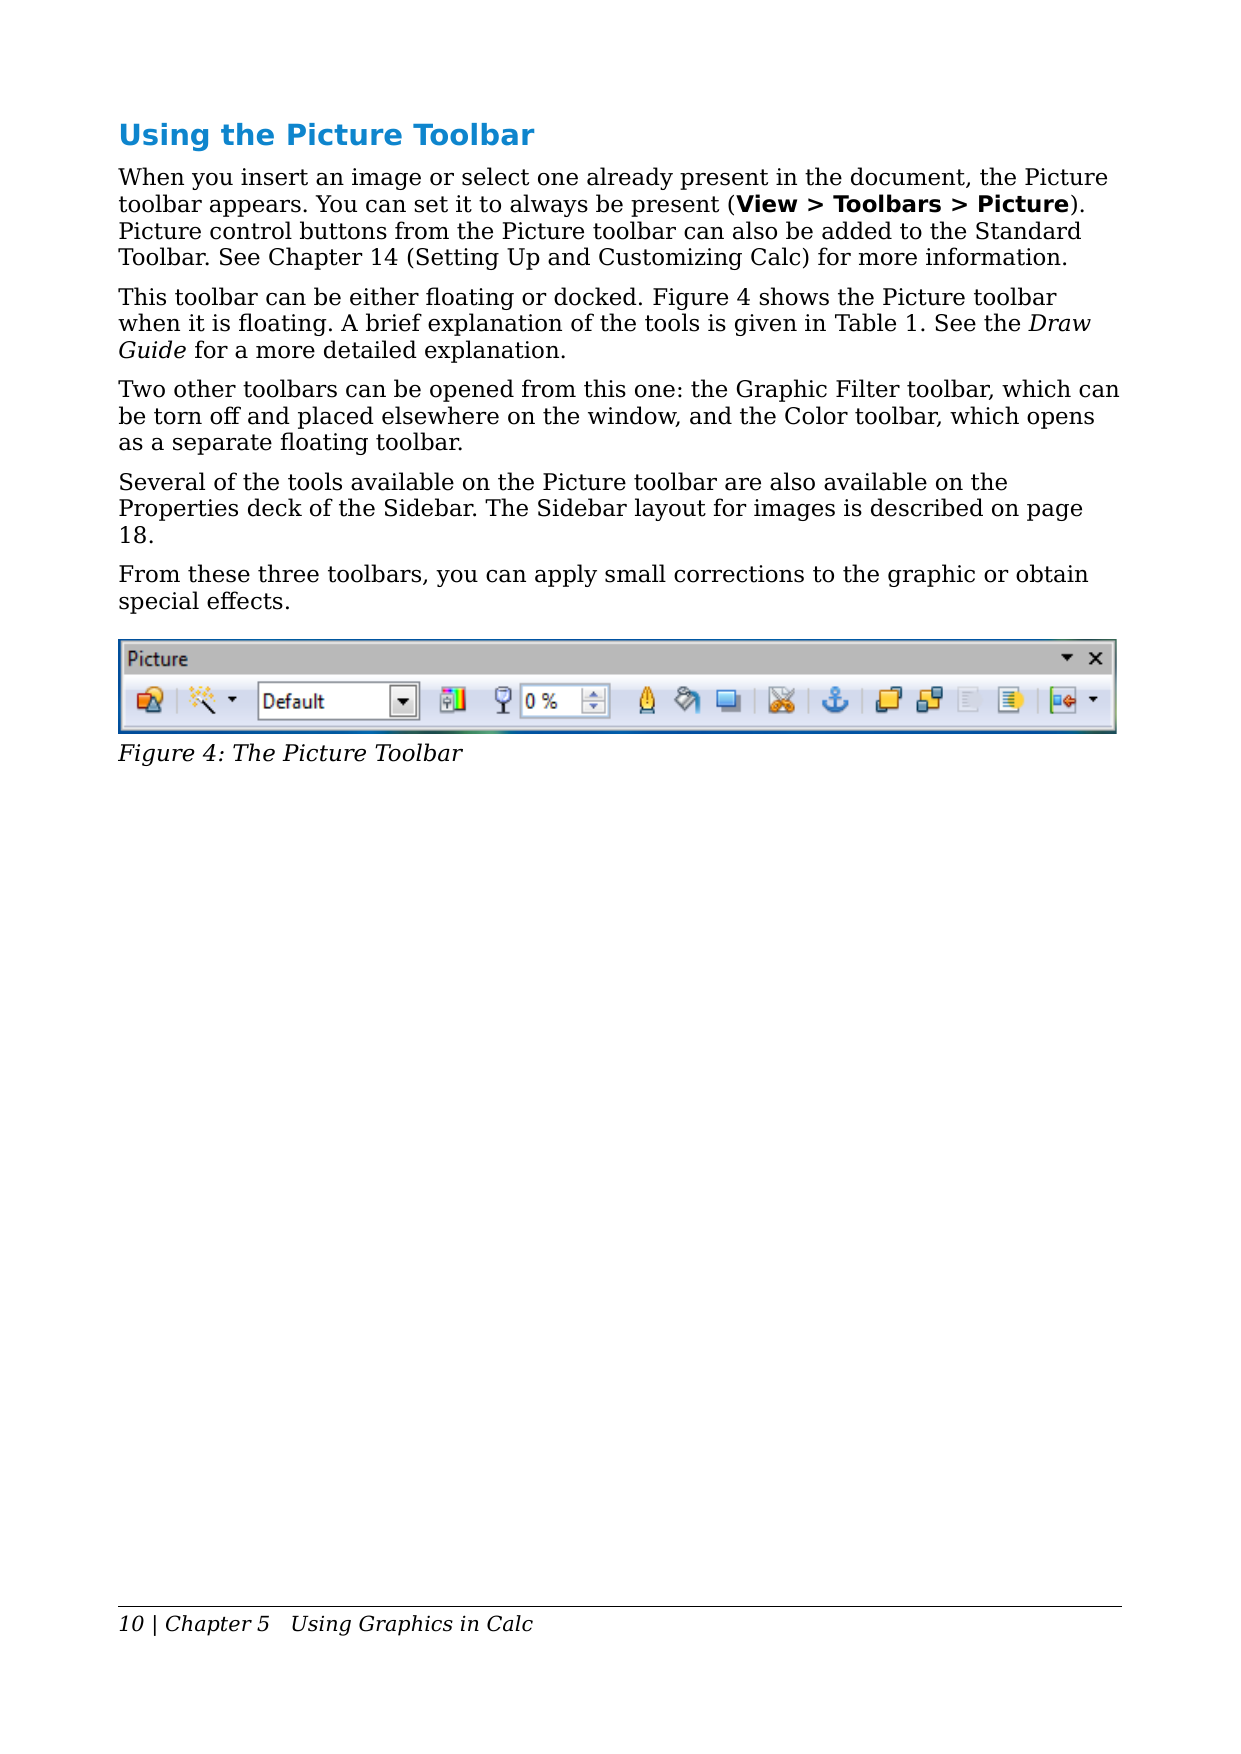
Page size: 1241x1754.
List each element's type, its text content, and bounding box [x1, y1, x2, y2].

subtitle Using the Picture Toolbar [118, 118, 1122, 152]
text This toolbar can be either floating or docked. Figure 4 shows the Picture toolbar when it is floating. A brief explanation of the tools is given in Table 1. See the Draw Guide for a more detailed explanation. [118, 284, 1122, 364]
text Several of the tools available on the Picture toolbar are also available on the Properties deck of the Sidebar. The Sidebar layout for images is described on page 18. [118, 469, 1122, 549]
text Two other toolbars can be opened from this one: the Graphic Filter toolbar, which can be torn off and placed elsewhere on the window, and the Color toolbar, which opens as a separate floating toolbar. [118, 376, 1122, 456]
text Figure 4: The Picture Toolbar [118, 740, 1122, 766]
text When you insert an image or select one already present in the document, the Picture toolbar appears. You can set it to always be present (View > Toolbars > Picture). Picture control buttons from the Picture toolbar can also be added to the Standard Toolbar. See Chapter 14 (Setting Up and Customizing Calc) for more information. [118, 164, 1122, 271]
picture [118, 639, 1117, 734]
text From these three toolbars, you can apply small corrections to the graphic or obtain special effects. [118, 561, 1122, 614]
